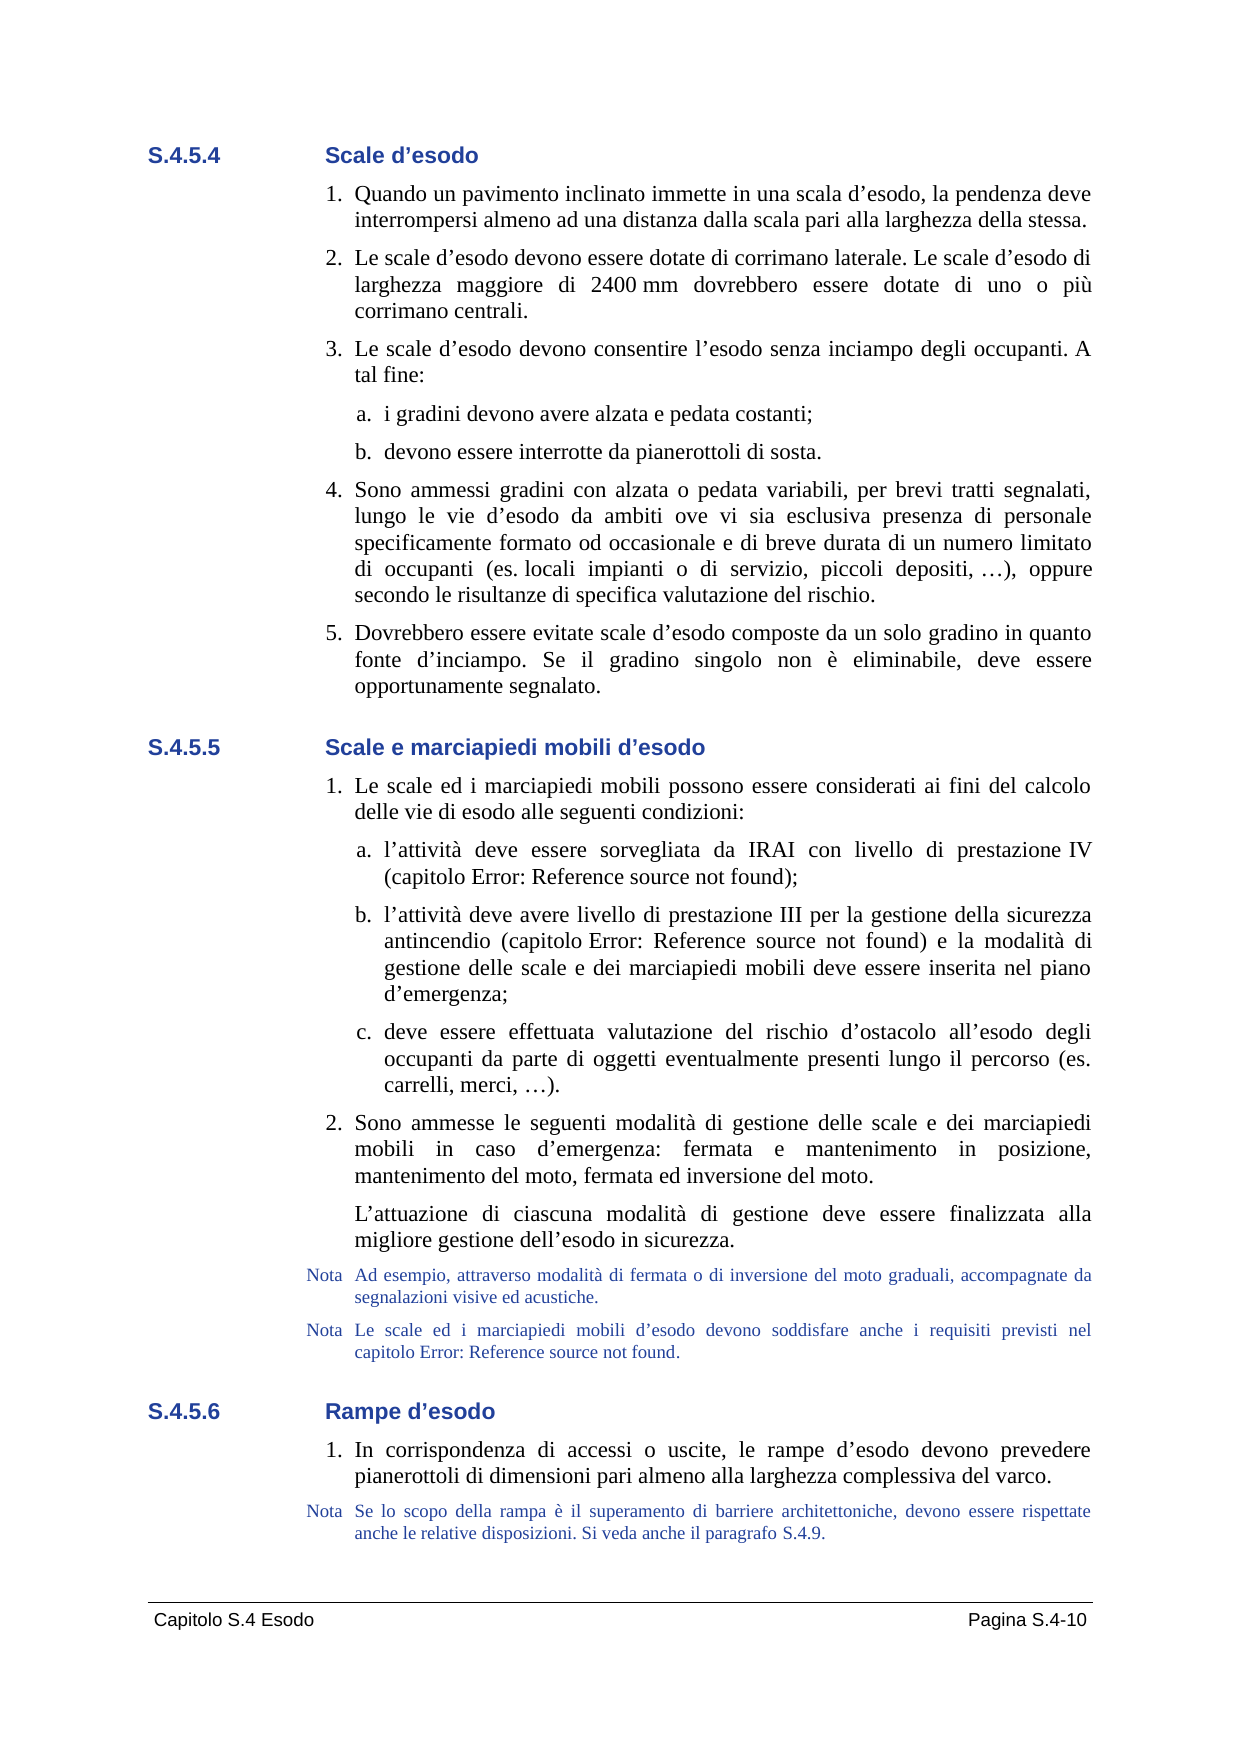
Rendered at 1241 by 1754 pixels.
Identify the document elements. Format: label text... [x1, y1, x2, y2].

list In corrispondenza di accessi o uscite, le rampe d’esodo devono prevedere pianerottoli di dimensioni pari almeno alla larghezza complessiva del varco. [342, 1436, 1093, 1489]
list Ad esempio, attraverso modalità di fermata o di inversione del moto graduali, accompagnate da segnalazioni visive ed acustiche. [342, 1264, 1093, 1307]
list Sono ammessi gradini con alzata o pedata variabili, per brevi tratti segnalati, lungo le vie d’esodo da ambiti ove vi sia esclusiva presenza di personale specificamente formato od occasionale e di breve durata di un numero limitato di occupanti (es. locali impianti o di servizio, piccoli depositi, …), oppure secondo le risultanze di specifica valutazione del rischio. [342, 476, 1093, 608]
list L’attuazione di ciascuna modalità di gestione deve essere finalizzata alla migliore gestione dell’esodo in sicurezza. [342, 1200, 1093, 1253]
subtitle Rampe d’esodo [148, 1398, 1093, 1424]
list Le scale ed i marciapiedi mobili possono essere considerati ai fini del calcolo delle vie di esodo alle seguenti condizioni: [342, 772, 1093, 825]
subtitle Scale d’esodo [148, 142, 1093, 168]
list Le scale d’esodo devono essere dotate di corrimano laterale. Le scale d’esodo di larghezza maggiore di 2400 mm dovrebbero essere dotate di uno o più corrimano centrali. [342, 244, 1093, 323]
list Se lo scopo della rampa è il superamento di barriere architettoniche, devono essere rispettate anche le relative disposizioni. Si veda anche il paragrafo S.4.9. [342, 1500, 1093, 1543]
list devono essere interrotte da pianerottoli di sosta. [372, 438, 1093, 464]
list l’attività deve essere sorvegliata da IRAI con livello di prestazione IV (capitolo Error: Reference source not found); [372, 837, 1093, 889]
list l’attività deve avere livello di prestazione III per la gestione della sicurezza antincendio (capitolo Error: Reference source not found) e la modalità di gestione delle scale e dei marciapiedi mobili deve essere inserita nel piano d’emergenza; [372, 901, 1093, 1006]
list Le scale d’esodo devono consentire l’esodo senza inciampo degli occupanti. A tal fine: [342, 335, 1093, 388]
list Le scale ed i marciapiedi mobili d’esodo devono soddisfare anche i requisiti previsti nel capitolo Error: Reference source not found. [342, 1319, 1093, 1362]
list i gradini devono avere alzata e pedata costanti; [372, 400, 1093, 426]
list deve essere effettuata valutazione del rischio d’ostacolo all’esodo degli occupanti da parte di oggetti eventualmente presenti lungo il percorso (es. carrelli, merci, …). [372, 1018, 1093, 1097]
subtitle Scale e marciapiedi mobili d’esodo [148, 734, 1093, 760]
list Dovrebbero essere evitate scale d’esodo composte da un solo gradino in quanto fonte d’inciampo. Se il gradino singolo non è eliminabile, deve essere opportunamente segnalato. [342, 619, 1093, 698]
list Quando un pavimento inclinato immette in una scala d’esodo, la pendenza deve interrompersi almeno ad una distanza dalla scala pari alla larghezza della stessa. [342, 180, 1093, 233]
list Sono ammesse le seguenti modalità di gestione delle scale e dei marciapiedi mobili in caso d’emergenza: fermata e mantenimento in posizione, mantenimento del moto, fermata ed inversione del moto. [342, 1109, 1093, 1188]
